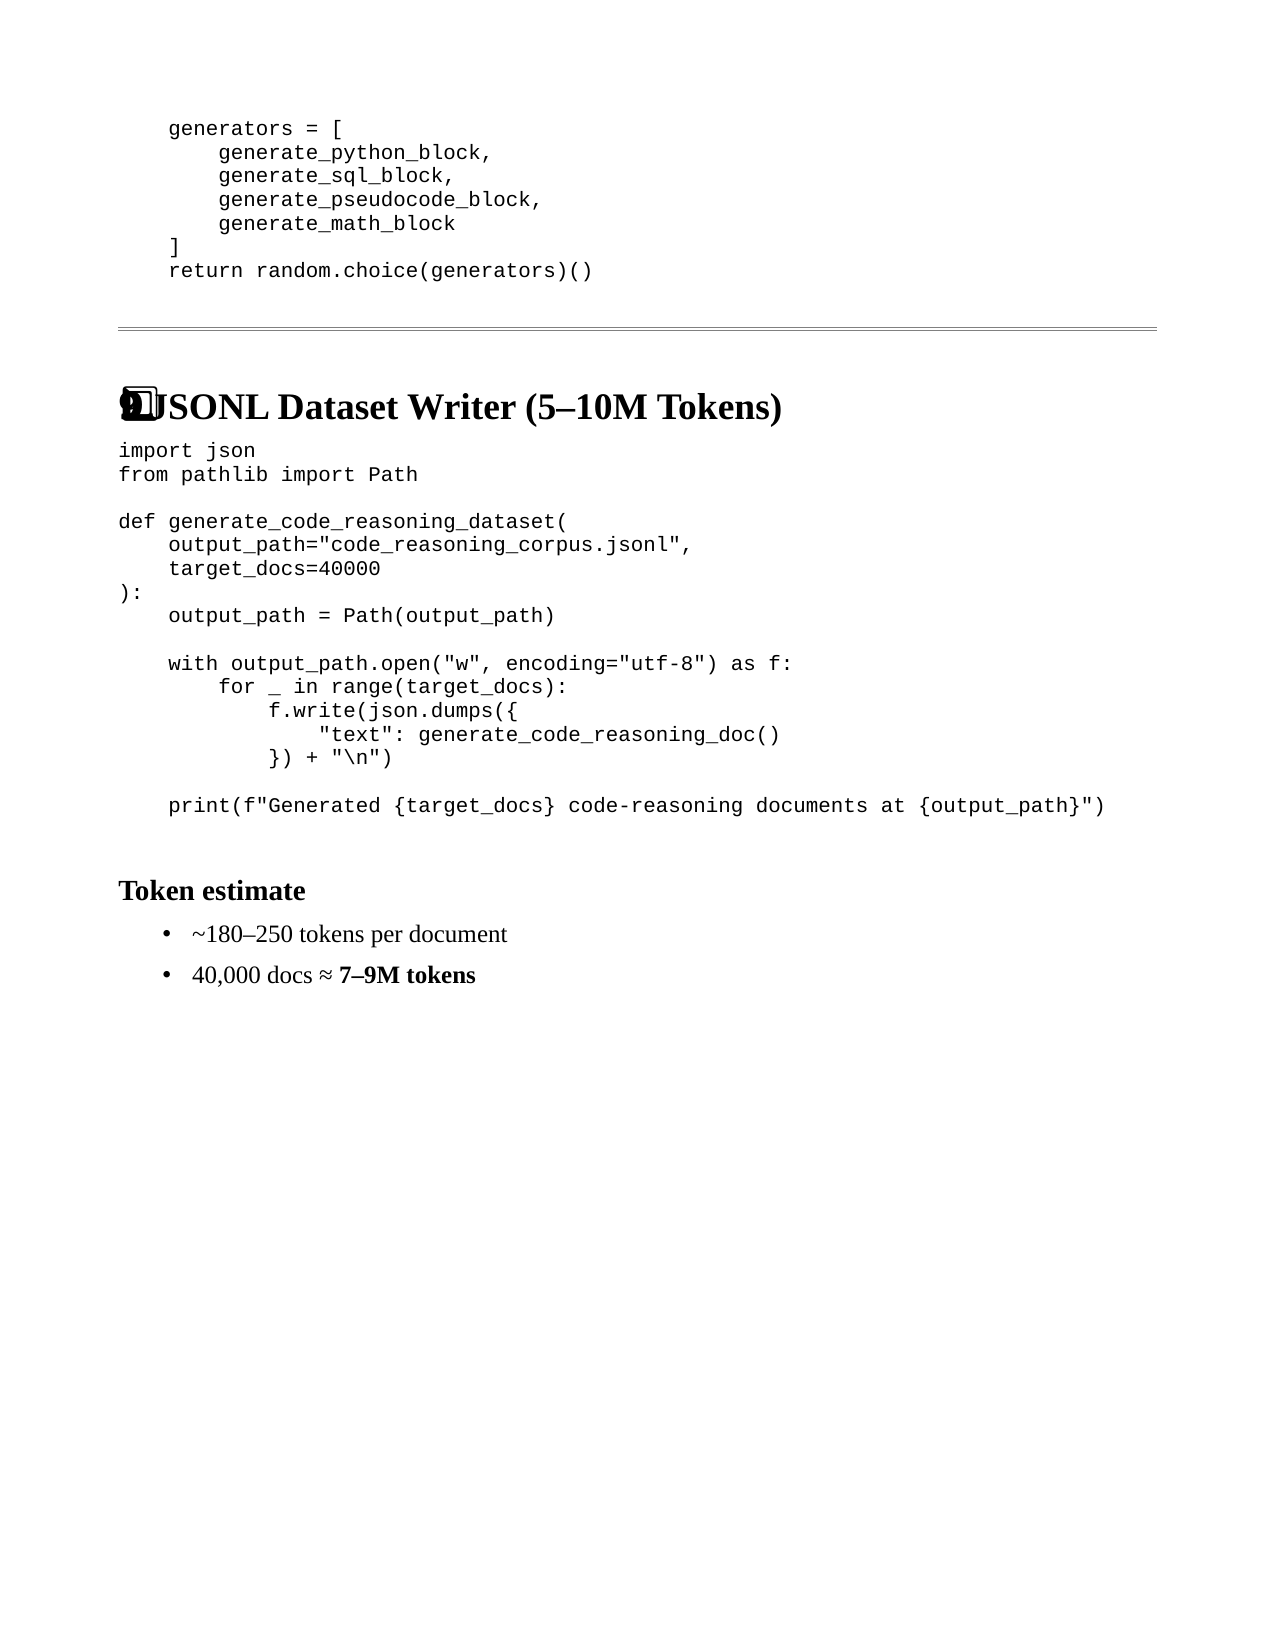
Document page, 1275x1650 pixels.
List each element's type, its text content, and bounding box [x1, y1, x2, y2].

text }) + "\n") [118, 747, 1157, 771]
text target_docs=40000 [118, 558, 1157, 582]
text generate_pseudocode_block, [118, 189, 1157, 213]
text f.write(json.dumps({ [118, 700, 1157, 724]
list 40,000 docs ≈ 7–9M tokens [162, 960, 1157, 989]
text from pathlib import Path [118, 463, 1157, 487]
text ): [118, 582, 1157, 605]
text "text": generate_code_reasoning_doc() [118, 724, 1157, 747]
text print(f"Generated {target_docs} code-reasoning documents at {output_path}") [118, 794, 1157, 818]
text import json [118, 440, 1157, 463]
text output_path="code_reasoning_corpus.jsonl", [118, 534, 1157, 558]
text ] [118, 236, 1157, 260]
text generators = [ [118, 118, 1157, 142]
subtitle Token estimate [118, 873, 1157, 906]
list ~180–250 tokens per document [162, 919, 1157, 947]
text with output_path.open("w", encoding="utf-8") as f: [118, 653, 1157, 676]
text def generate_code_reasoning_dataset( [118, 511, 1157, 534]
text generate_python_block, [118, 142, 1157, 165]
subtitle 9️⃣ JSONL Dataset Writer (5–10M Tokens) [118, 384, 1157, 427]
text generate_sql_block, [118, 165, 1157, 189]
text output_path = Path(output_path) [118, 605, 1157, 629]
text return random.choice(generators)() [118, 260, 1157, 284]
text generate_math_block [118, 213, 1157, 236]
text for _ in range(target_docs): [118, 676, 1157, 700]
